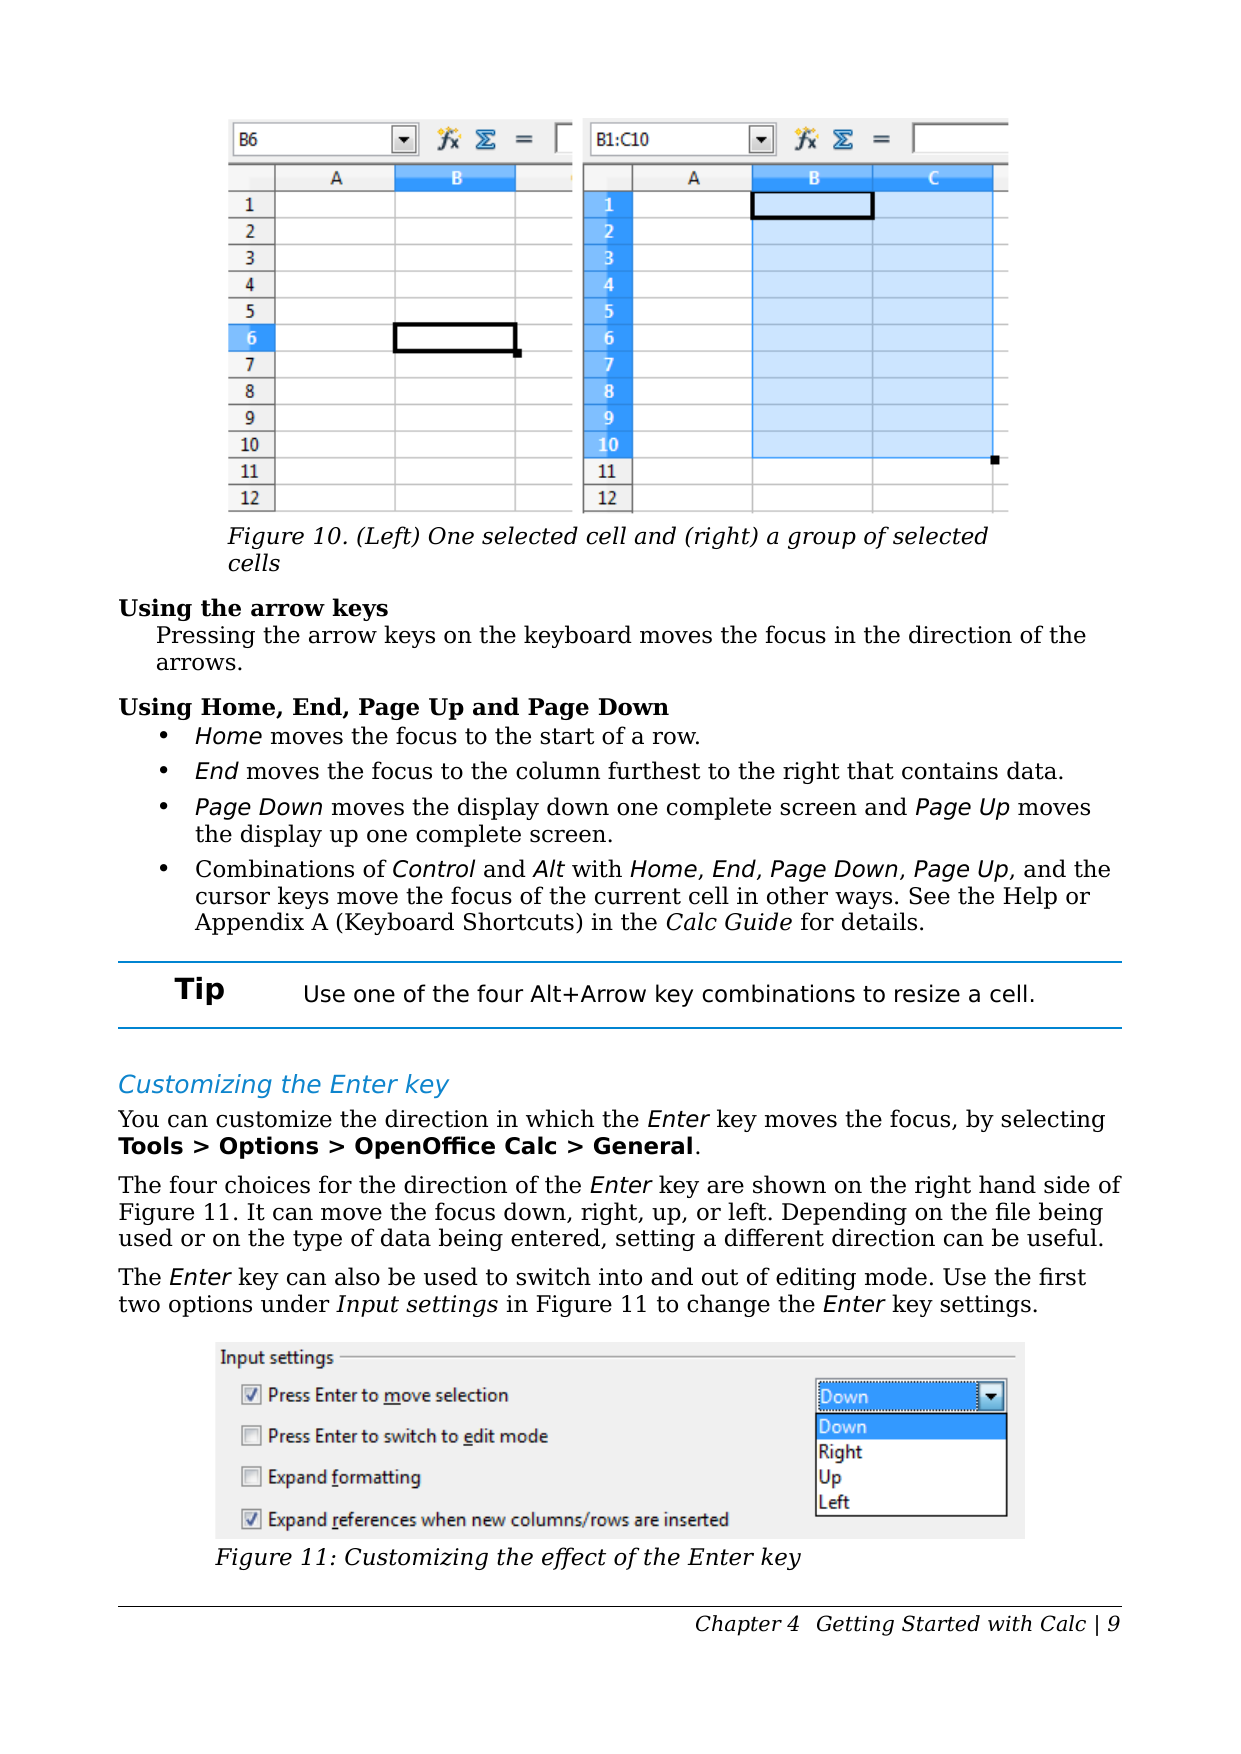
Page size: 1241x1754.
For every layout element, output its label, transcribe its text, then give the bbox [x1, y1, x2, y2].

text Pressing the arrow keys on the keyboard moves the focus in the direction of the arrows. [156, 622, 1122, 676]
text Using the arrow keys [118, 595, 1122, 622]
list Page Down moves the display down one complete screen and Page Up moves the display up one complete screen. [156, 792, 1122, 847]
text Using Home, End, Page Up and Page Down [118, 694, 1122, 721]
list Combinations of Control and Alt with Home, End, Page Down, Page Up, and the cursor keys move the focus of the current cell in other ways. See the Help or Appendix A (Keyboard Shortcuts) in the Calc Guide for details. [156, 854, 1122, 936]
table_header Use one of the four Alt+Arrow key combinations to resize a cell. [281, 963, 1122, 1027]
subtitle Customizing the Enter key [118, 1071, 1122, 1100]
list End moves the focus to the column furthest to the right that contains data. [156, 756, 1122, 785]
table_header Tip [118, 963, 281, 1027]
text The four choices for the direction of the Enter key are shown on the right hand side of Figure 11. It can move the focus down, right, up, or left. Depending on the file being used or on the type of data being entered, setting a different direction can be useful. [118, 1172, 1122, 1252]
picture [215, 1342, 1025, 1539]
text Figure 10. (Left) One selected cell and (right) a group of selected cells [228, 523, 1012, 577]
text Figure 11: Customizing the effect of the Enter key [215, 1544, 1025, 1571]
list Home moves the focus to the start of a row. [156, 721, 1122, 750]
text You can customize the direction in which the Enter key moves the focus, by selecting Tools > Options > OpenOffice Calc > General. [118, 1106, 1122, 1159]
text The Enter key can also be used to switch into and out of editing mode. Use the first two options under Input settings in Figure 11 to change the Enter key settings. [118, 1264, 1122, 1318]
picture [227, 118, 1013, 518]
